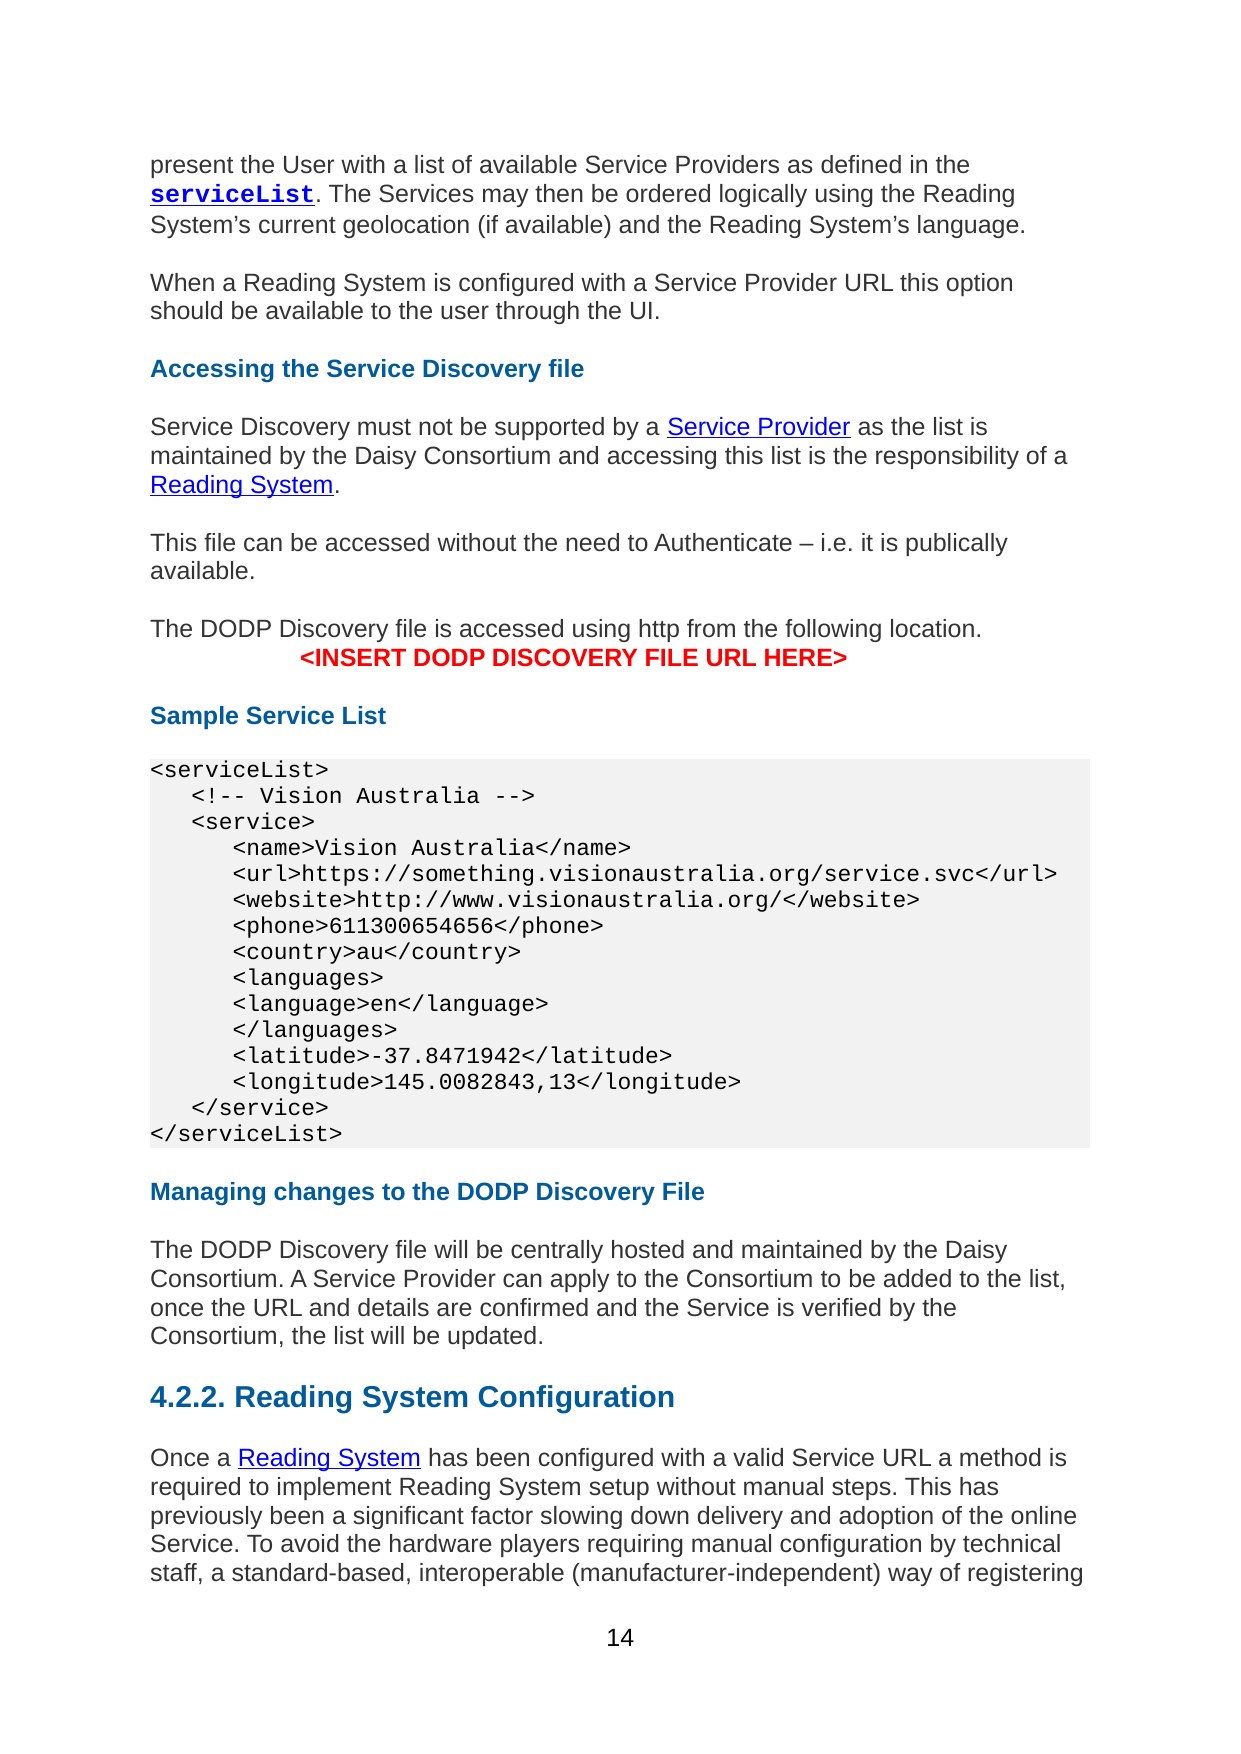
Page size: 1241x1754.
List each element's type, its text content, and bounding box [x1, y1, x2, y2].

text present the User with a list of available Service Providers as defined in the serviceList. The Services may then be ordered logically using the Reading System’s current geolocation (if available) and the Reading System’s language. [150, 150, 1090, 238]
subtitle Accessing the Service Discovery file [150, 354, 1090, 383]
text <phone>611300654656</phone> [150, 914, 1090, 940]
text Service Discovery must not be supported by a Service Provider as the list is maintained by the Daisy Consortium and accessing this list is the responsibility of a Reading System. [150, 412, 1090, 498]
text The DODP Discovery file will be centrally hosted and maintained by the Daisy Consortium. A Service Provider can apply to the Consortium to be added to the list, once the URL and details are confirmed and the Service is verified by the Consortium, the list will be updated. [150, 1235, 1090, 1350]
text <website>http://www.visionaustralia.org/</website> [150, 888, 1090, 914]
text <latitude>-37.8471942</latitude> [150, 1044, 1090, 1070]
subtitle Sample Service List [150, 701, 1090, 730]
text <service> [150, 811, 1090, 837]
text <country>au</country> [150, 940, 1090, 966]
text <serviceList> <!-- Vision Australia --> [150, 759, 1090, 811]
subtitle Managing changes to the DODP Discovery File [150, 1177, 1090, 1206]
subtitle 4.2.2. Reading System Configuration [150, 1379, 1090, 1414]
text <name>Vision Australia</name> [150, 837, 1090, 863]
text </languages> [150, 1018, 1090, 1044]
text <language>en</language> [150, 992, 1090, 1018]
text The DODP Discovery file is accessed using http from the following location. <INSERT DODP DISCOVERY FILE URL HERE> [150, 614, 1090, 672]
text <languages> [150, 966, 1090, 992]
text </service> </serviceList> [150, 1096, 1090, 1148]
text When a Reading System is configured with a Service Provider URL this option should be available to the user through the UI. [150, 268, 1090, 325]
text <longitude>145.0082843,13</longitude> [150, 1070, 1090, 1096]
text <url>https://something.visionaustralia.org/service.svc</url> [150, 863, 1090, 888]
subtitle Once a Reading System has been configured with a valid Service URL a method is required to implement Reading System setup without manual steps. This has previously been a significant factor slowing down delivery and adoption of the online Service. To avoid the hardware players requiring manual configuration by technical staff, a standard-based, interoperable (manufacturer-independent) way of registering [150, 1443, 1090, 1587]
text This file can be accessed without the need to Authenticate – i.e. it is publically available. [150, 528, 1090, 585]
